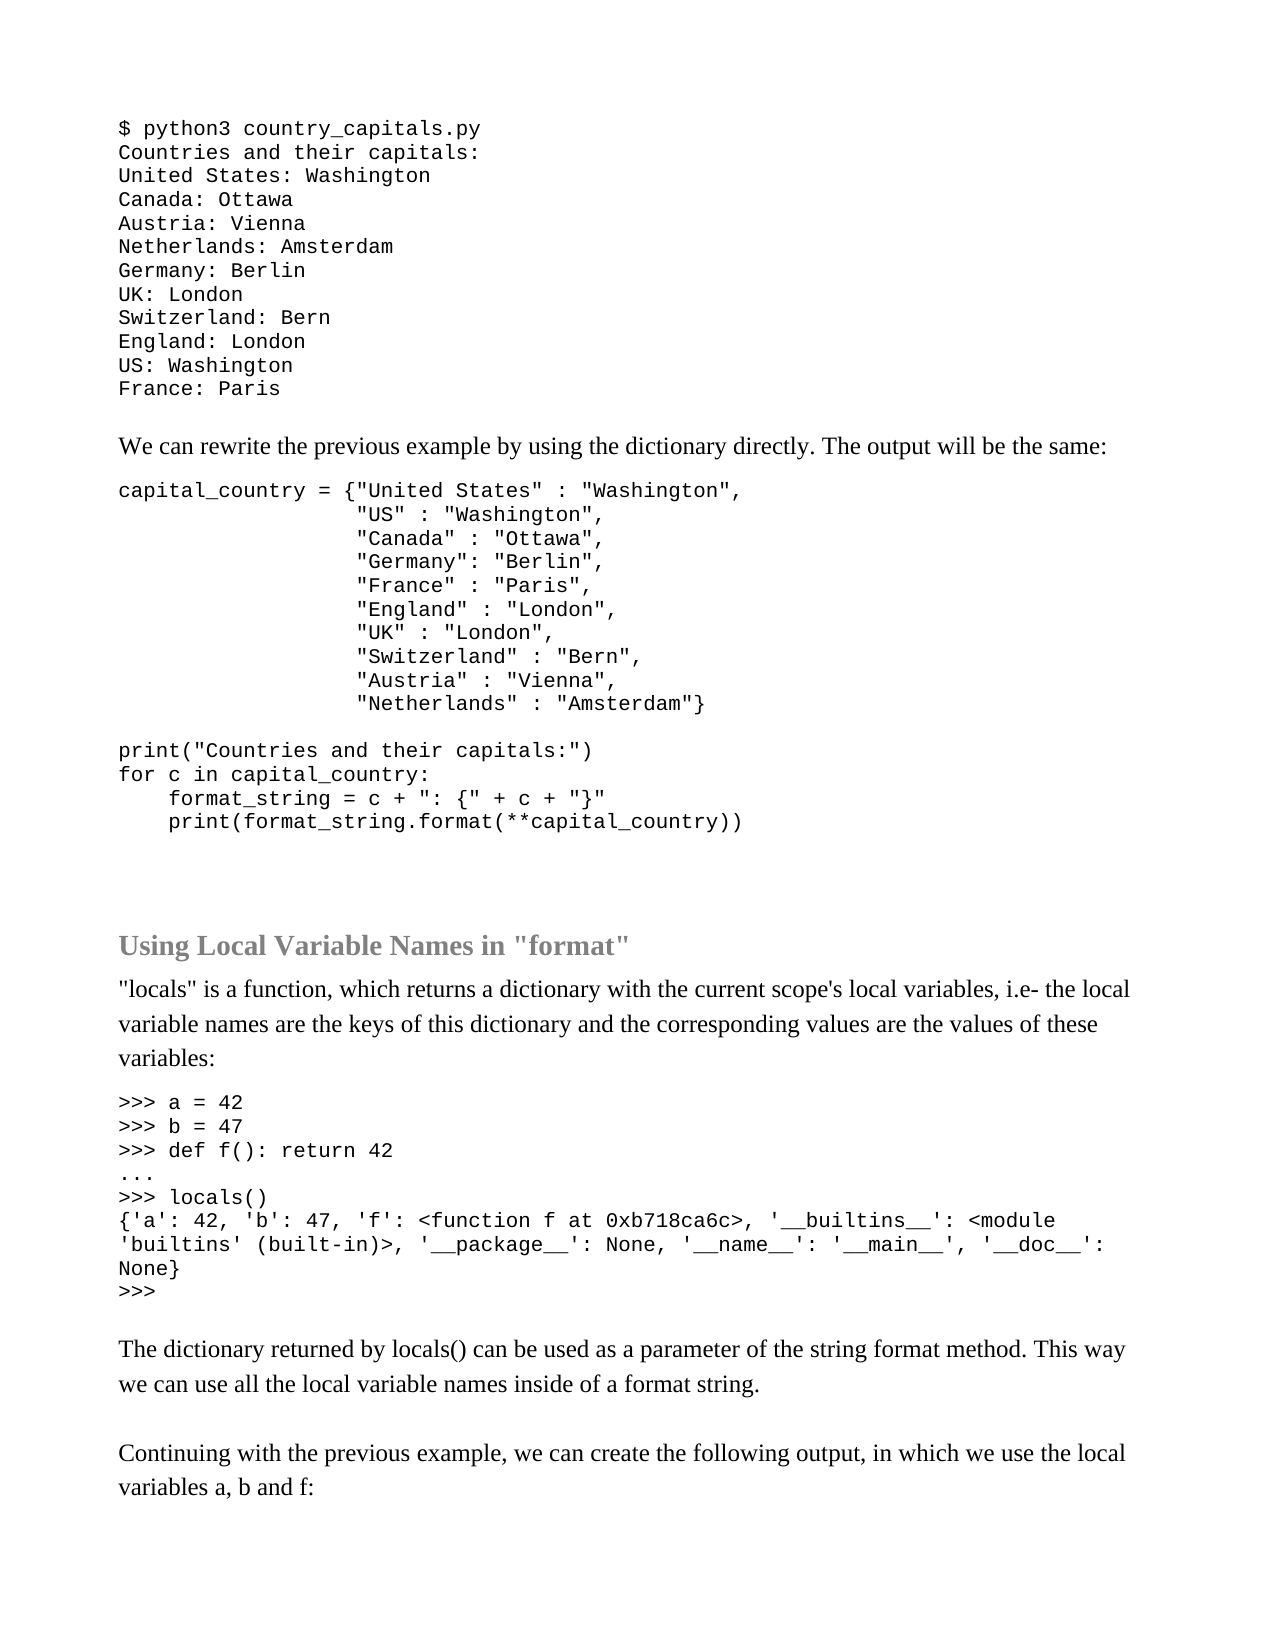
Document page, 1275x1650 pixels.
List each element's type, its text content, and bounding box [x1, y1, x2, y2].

text UK: London [118, 284, 1157, 307]
subtitle Using Local Variable Names in "format" [118, 928, 1157, 962]
text England: London [118, 331, 1157, 354]
text "England" : "London", [118, 599, 1157, 622]
text "US" : "Washington", [118, 504, 1157, 528]
text France: Paris [118, 378, 1157, 402]
text >>> locals() [118, 1187, 1157, 1211]
text >>> [118, 1281, 1157, 1305]
text Netherlands: Amsterdam [118, 236, 1157, 260]
text "Switzerland" : "Bern", [118, 646, 1157, 669]
text print("Countries and their capitals:") [118, 741, 1157, 764]
text Austria: Vienna [118, 213, 1157, 236]
text >>> def f(): return 42 [118, 1139, 1157, 1163]
text "locals" is a function, which returns a dictionary with the current scope's local variables, i.e- the local variable names are the keys of this dictionary and the corresponding values are the values of these variables: [118, 974, 1157, 1072]
text "Germany": "Berlin", [118, 551, 1157, 575]
text "UK" : "London", [118, 622, 1157, 646]
text Switzerland: Bern [118, 307, 1157, 331]
text The dictionary returned by locals() can be used as a parameter of the string format method. This way we can use all the local variable names inside of a format string. Continuing with the previous example, we can create the following output, in which we use the local variables a, b and f: [118, 1334, 1157, 1501]
text "France" : "Paris", [118, 575, 1157, 599]
text print(format_string.format(**capital_country)) [118, 811, 1157, 835]
text ... [118, 1163, 1157, 1187]
text format_string = c + ": {" + c + "}" [118, 788, 1157, 811]
text We can rewrite the previous example by using the dictionary directly. The output will be the same: [118, 431, 1157, 460]
text "Austria" : "Vienna", [118, 669, 1157, 693]
text US: Washington [118, 354, 1157, 378]
text {'a': 42, 'b': 47, 'f': <function f at 0xb718ca6c>, '__builtins__': <module 'builtins' (built-in)>, '__package__': None, '__name__': '__main__', '__doc__': None} [118, 1211, 1157, 1281]
text Germany: Berlin [118, 260, 1157, 284]
text >>> a = 42 [118, 1092, 1157, 1116]
text $ python3 country_capitals.py [118, 118, 1157, 142]
text United States: Washington [118, 165, 1157, 189]
text Countries and their capitals: [118, 142, 1157, 165]
text "Netherlands" : "Amsterdam"} [118, 693, 1157, 717]
text for c in capital_country: [118, 764, 1157, 788]
text >>> b = 47 [118, 1116, 1157, 1139]
text "Canada" : "Ottawa", [118, 528, 1157, 551]
text capital_country = {"United States" : "Washington", [118, 480, 1157, 504]
text Canada: Ottawa [118, 189, 1157, 213]
